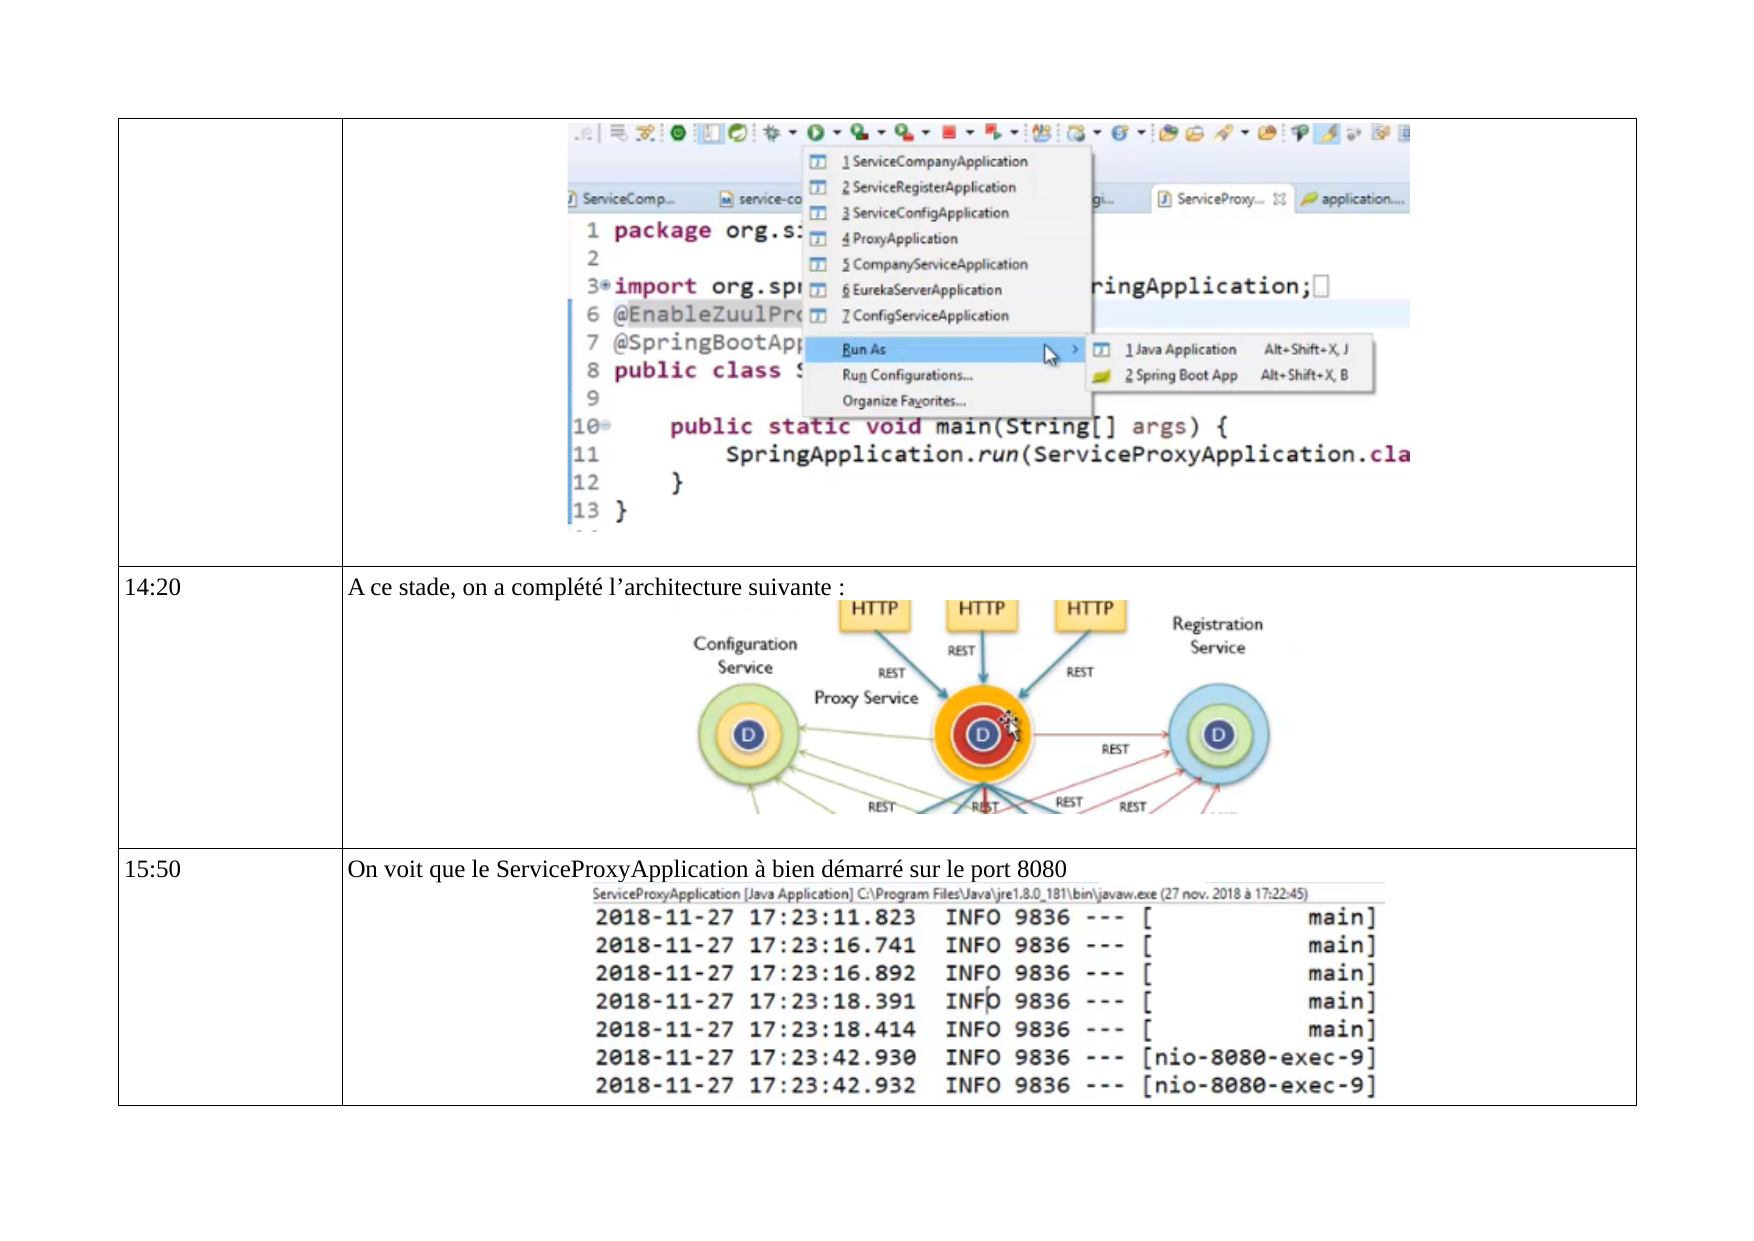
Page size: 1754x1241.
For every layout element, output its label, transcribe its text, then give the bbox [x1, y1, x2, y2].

table_cell [343, 119, 1636, 566]
table_cell 15:50 [119, 849, 342, 1105]
table_cell [119, 119, 342, 566]
picture [592, 882, 1385, 1100]
table_cell 14:20 [119, 567, 342, 848]
table_cell A ce stade, on a complété l’architecture suivante : [343, 567, 1636, 848]
picture [567, 123, 1410, 532]
picture [677, 600, 1300, 814]
table_cell On voit que le ServiceProxyApplication à bien démarré sur le port 8080 [343, 849, 1636, 1105]
